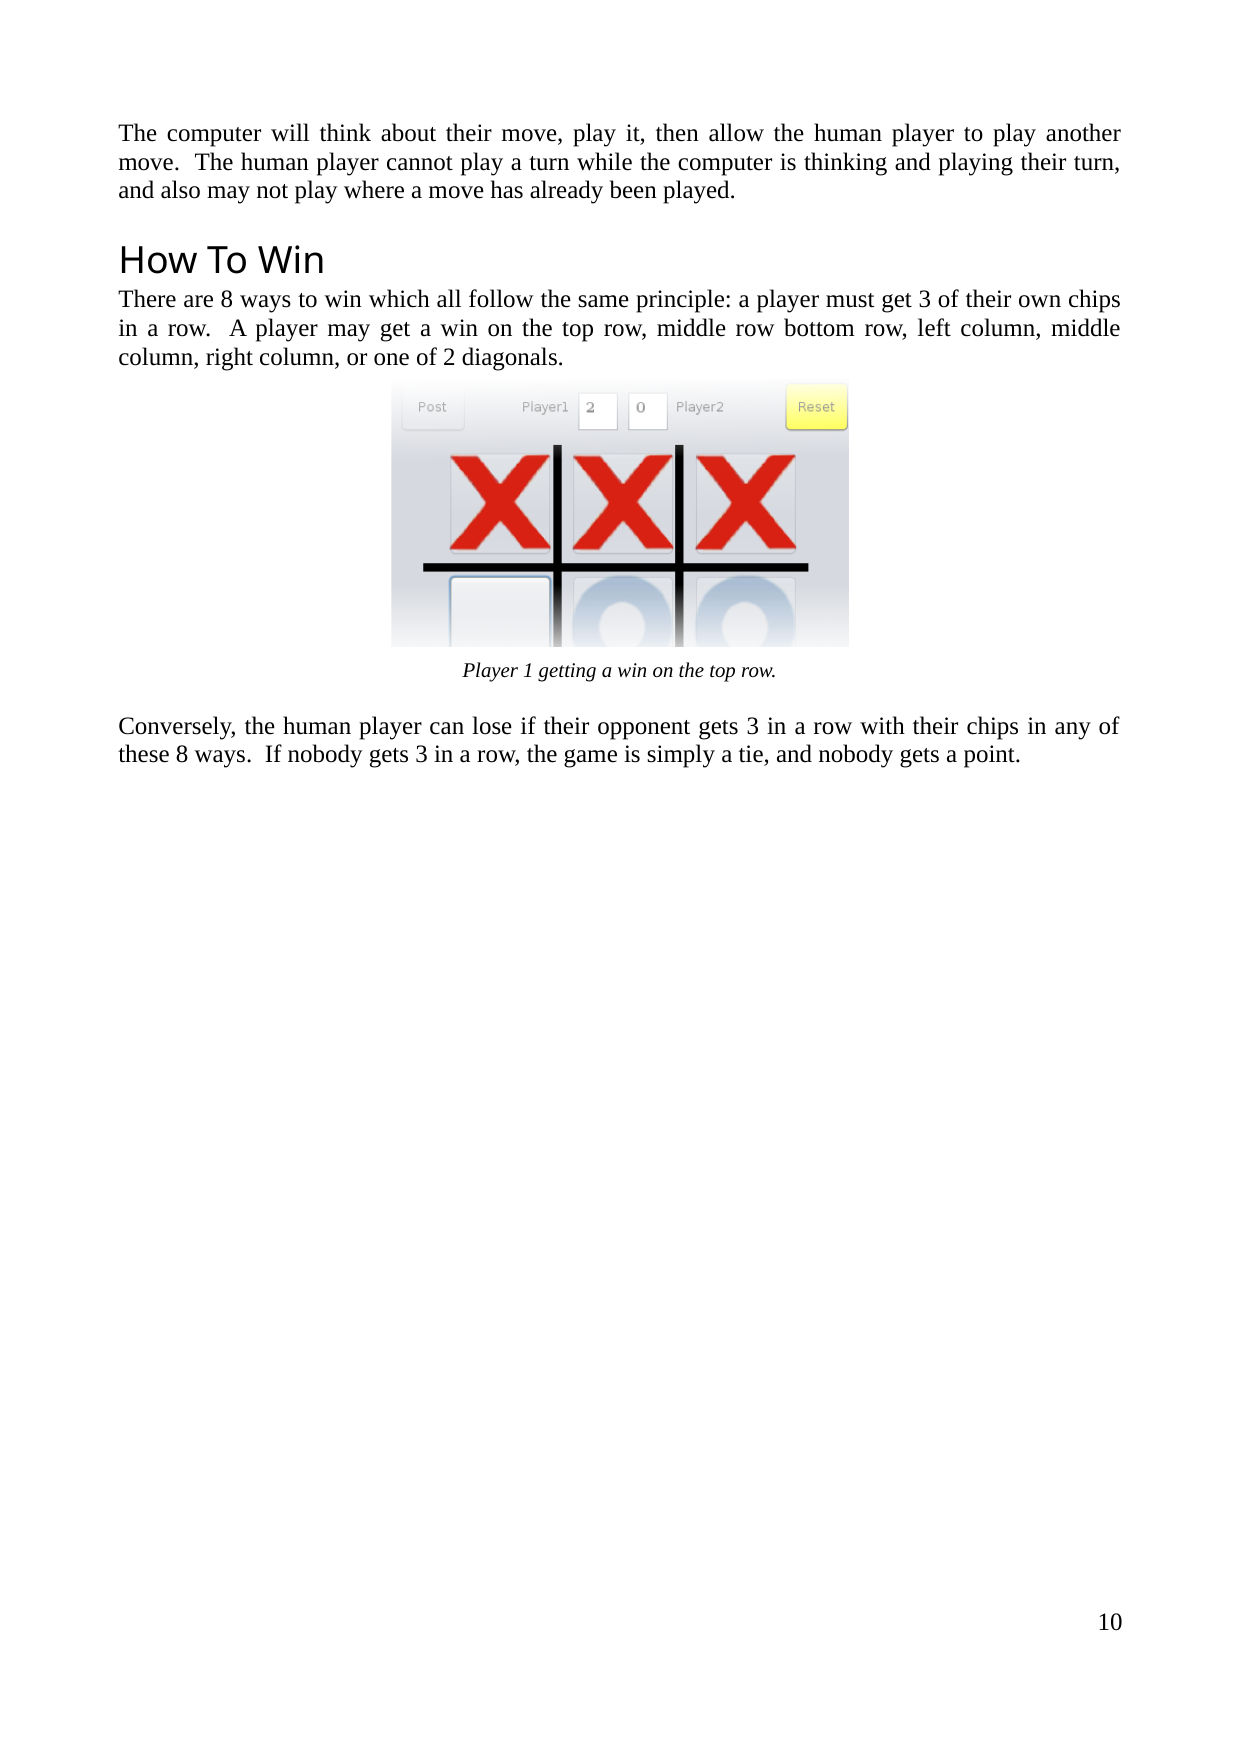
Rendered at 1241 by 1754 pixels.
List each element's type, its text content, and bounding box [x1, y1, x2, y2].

picture [391, 379, 849, 647]
text Player 1 getting a win on the top row. [118, 658, 1122, 682]
text The computer will think about their move, play it, then allow the human player to play another move. The human player cannot play a turn while the computer is thinking and playing their turn, and also may not play where a move has already been played. [118, 118, 1122, 204]
text Conversely, the human player can lose if their opponent gets 3 in a row with their chips in any of these 8 ways. If nobody gets 3 in a row, the game is simply a tie, and nobody gets a point. [118, 711, 1122, 768]
text How To Win [118, 233, 1122, 284]
text There are 8 ways to win which all follow the same principle: a player must get 3 of their own chips in a row. A player may get a win on the top row, middle row bottom row, left column, middle column, right column, or one of 2 diagonals. [118, 284, 1122, 370]
